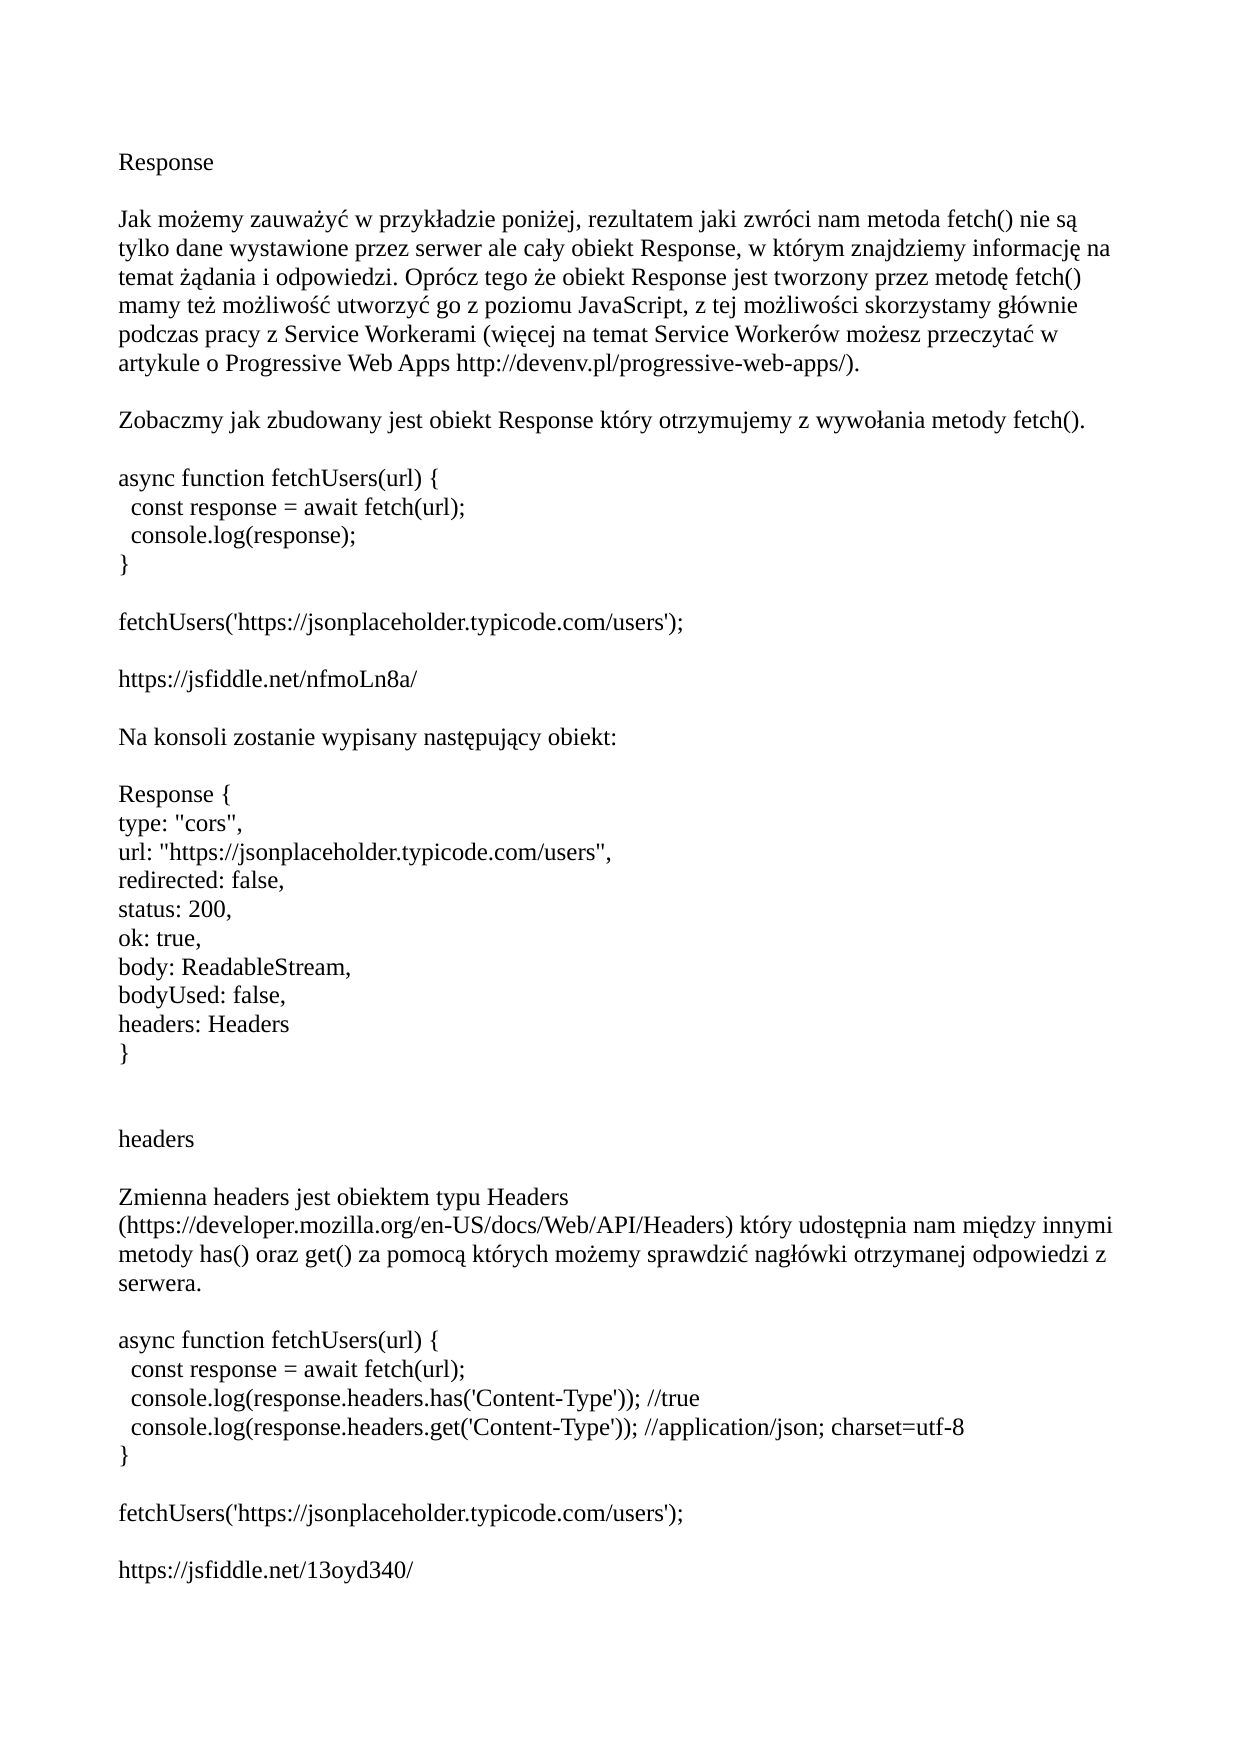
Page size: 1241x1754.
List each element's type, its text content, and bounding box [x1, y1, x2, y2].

text url: "https://jsonplaceholder.typicode.com/users", [118, 837, 1122, 866]
text Response [118, 147, 1122, 176]
text status: 200, [118, 894, 1122, 923]
text Na konsoli zostanie wypisany następujący obiekt: [118, 722, 1122, 751]
text Zmienna headers jest obiektem typu Headers (https://developer.mozilla.org/en-US/docs/Web/API/Headers) który udostępnia nam między innymi metody has() oraz get() za pomocą których możemy sprawdzić nagłówki otrzymanej odpowiedzi z serwera. [118, 1182, 1122, 1297]
text const response = await fetch(url); [118, 492, 1122, 521]
text } [118, 549, 1122, 578]
text headers [118, 1124, 1122, 1153]
text fetchUsers('https://jsonplaceholder.typicode.com/users'); [118, 607, 1122, 636]
text Jak możemy zauważyć w przykładzie poniżej, rezultatem jaki zwróci nam metoda fetch() nie są tylko dane wystawione przez serwer ale cały obiekt Response, w którym znajdziemy informację na temat żądania i odpowiedzi. Oprócz tego że obiekt Response jest tworzony przez metodę fetch() mamy też możliwość utworzyć go z poziomu JavaScript, z tej możliwości skorzystamy głównie podczas pracy z Service Workerami (więcej na temat Service Workerów możesz przeczytać w artykule o Progressive Web Apps http://devenv.pl/progressive-web-apps/). [118, 204, 1122, 377]
text ok: true, [118, 923, 1122, 952]
text console.log(response.headers.get('Content-Type')); //application/json; charset=utf-8 [118, 1412, 1122, 1441]
text body: ReadableStream, [118, 952, 1122, 981]
text redirected: false, [118, 866, 1122, 894]
text async function fetchUsers(url) { [118, 463, 1122, 492]
text https://jsfiddle.net/13oyd340/ [118, 1556, 1122, 1584]
text headers: Headers [118, 1009, 1122, 1038]
text Zobaczmy jak zbudowany jest obiekt Response który otrzymujemy z wywołania metody fetch(). [118, 406, 1122, 434]
text console.log(response); [118, 521, 1122, 549]
text Response { [118, 779, 1122, 808]
text async function fetchUsers(url) { [118, 1326, 1122, 1354]
text https://jsfiddle.net/nfmoLn8a/ [118, 664, 1122, 693]
text type: "cors", [118, 808, 1122, 837]
text console.log(response.headers.has('Content-Type')); //true [118, 1383, 1122, 1412]
text fetchUsers('https://jsonplaceholder.typicode.com/users'); [118, 1498, 1122, 1527]
text } [118, 1038, 1122, 1067]
text } [118, 1441, 1122, 1469]
text bodyUsed: false, [118, 981, 1122, 1009]
text const response = await fetch(url); [118, 1354, 1122, 1383]
